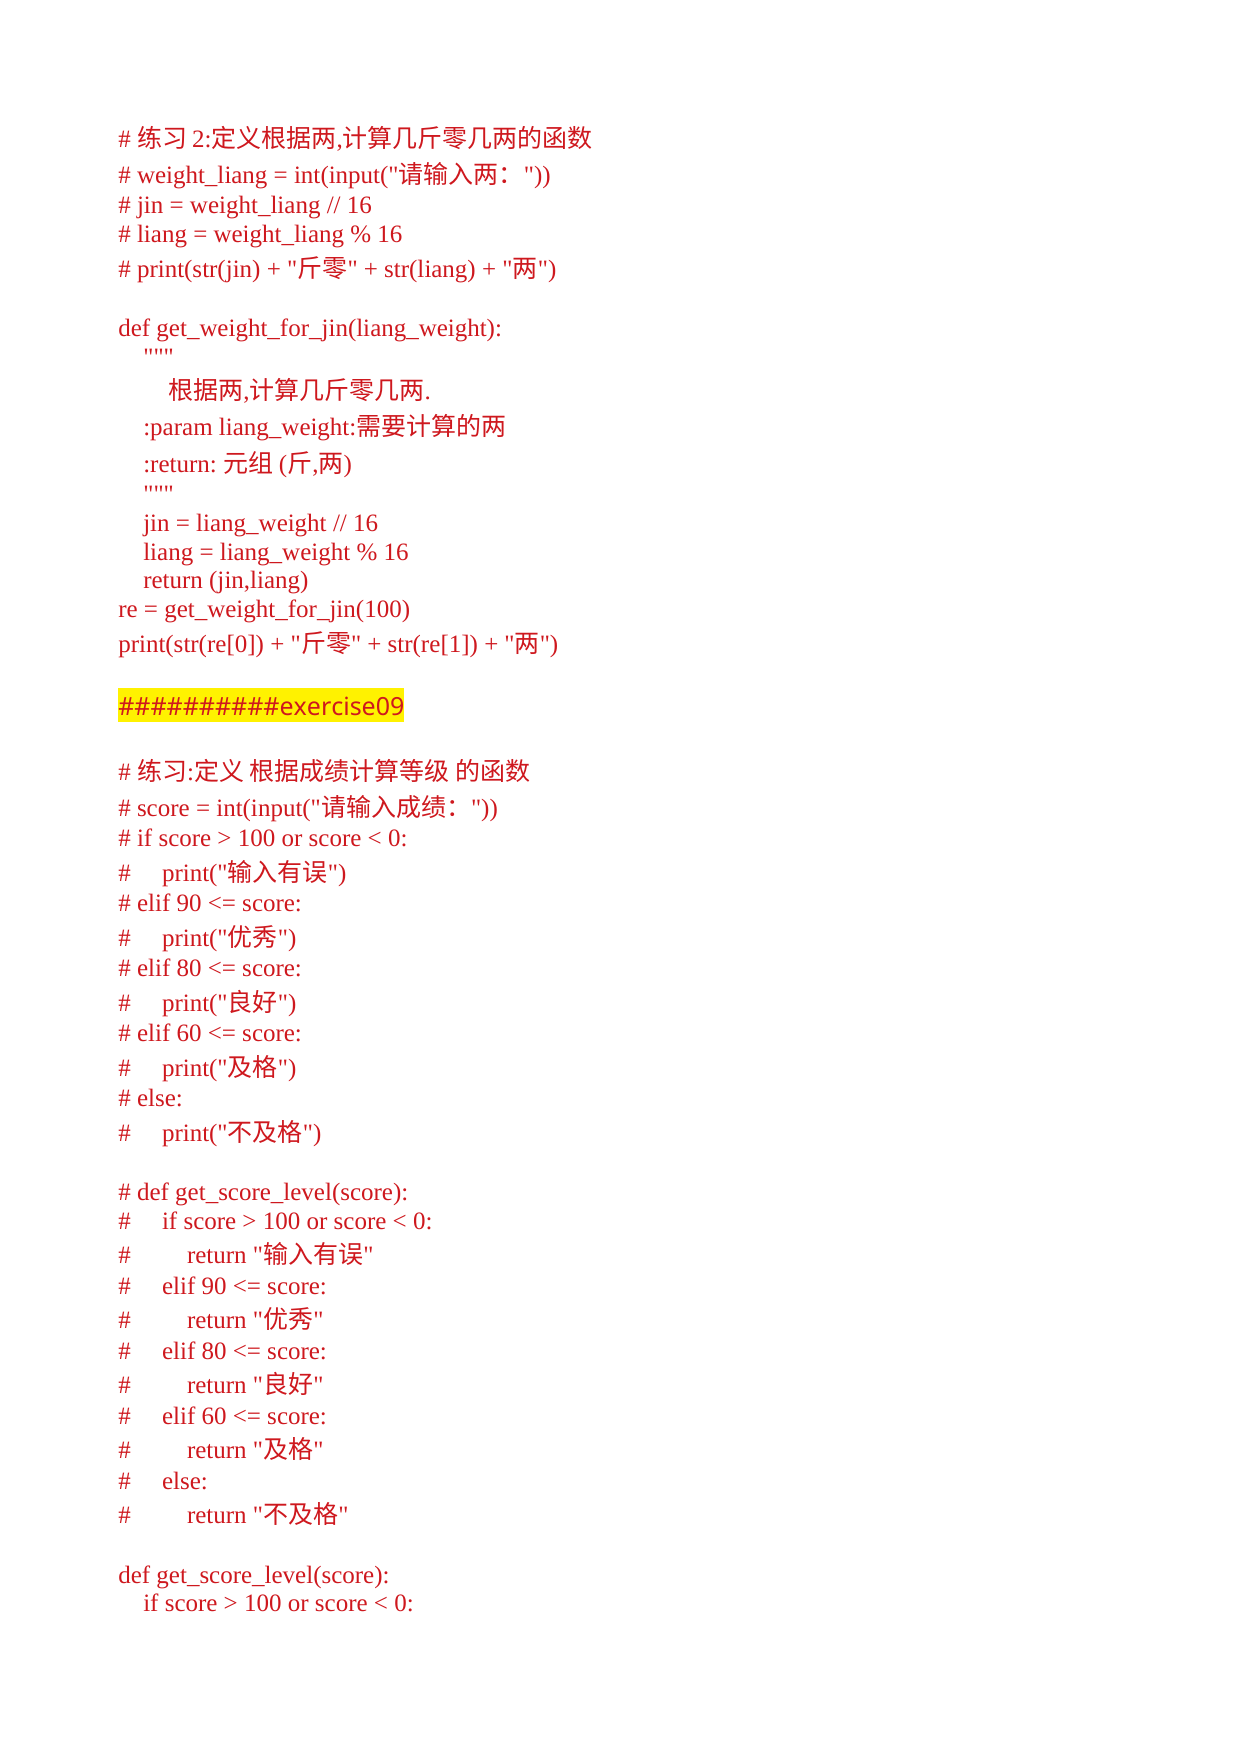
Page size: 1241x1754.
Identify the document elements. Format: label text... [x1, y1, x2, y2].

text # elif 60 <= score: [118, 1018, 1122, 1047]
text print(str(re[0]) + "斤零" + str(re[1]) + "两") [118, 623, 1122, 659]
text # print("优秀") [118, 917, 1122, 953]
text # if score > 100 or score < 0: [118, 823, 1122, 852]
text # print("不及格") [118, 1112, 1122, 1148]
text jin = liang_weight // 16 [118, 508, 1122, 537]
text # print("及格") [118, 1047, 1122, 1083]
text # elif 90 <= score: [118, 1271, 1122, 1300]
text """ [118, 342, 1122, 371]
text liang = liang_weight % 16 [118, 537, 1122, 566]
text # jin = weight_liang // 16 [118, 191, 1122, 219]
text def get_score_level(score): [118, 1560, 1122, 1588]
text # elif 60 <= score: [118, 1401, 1122, 1430]
text :param liang_weight:需要计算的两 [118, 407, 1122, 443]
text # return "不及格" [118, 1495, 1122, 1531]
text # weight_liang = int(input("请输入两：")) [118, 154, 1122, 191]
text # def get_score_level(score): [118, 1177, 1122, 1206]
text 根据两,计算几斤零几两. [118, 371, 1122, 407]
text # return "优秀" [118, 1300, 1122, 1336]
text re = get_weight_for_jin(100) [118, 594, 1122, 623]
text # else: [118, 1083, 1122, 1112]
text # print("良好") [118, 982, 1122, 1018]
text # 练习2:定义根据两,计算几斤零几两的函数 [118, 118, 1122, 154]
text if score > 100 or score < 0: [118, 1588, 1122, 1617]
text # score = int(input("请输入成绩：")) [118, 787, 1122, 823]
text # elif 80 <= score: [118, 1336, 1122, 1365]
text # if score > 100 or score < 0: [118, 1206, 1122, 1235]
text # elif 80 <= score: [118, 953, 1122, 982]
text ##########exercise09 [118, 688, 1122, 722]
text # return "及格" [118, 1430, 1122, 1466]
text # liang = weight_liang % 16 [118, 219, 1122, 248]
text # return "输入有误" [118, 1235, 1122, 1271]
text # 练习:定义 根据成绩计算等级 的函数 [118, 751, 1122, 787]
text # print("输入有误") [118, 852, 1122, 888]
text :return: 元组 (斤,两) [118, 443, 1122, 479]
text def get_weight_for_jin(liang_weight): [118, 313, 1122, 342]
text """ [118, 479, 1122, 508]
text # return "良好" [118, 1365, 1122, 1401]
text # print(str(jin) + "斤零" + str(liang) + "两") [118, 248, 1122, 284]
text # else: [118, 1466, 1122, 1495]
text return (jin,liang) [118, 566, 1122, 594]
text # elif 90 <= score: [118, 888, 1122, 917]
